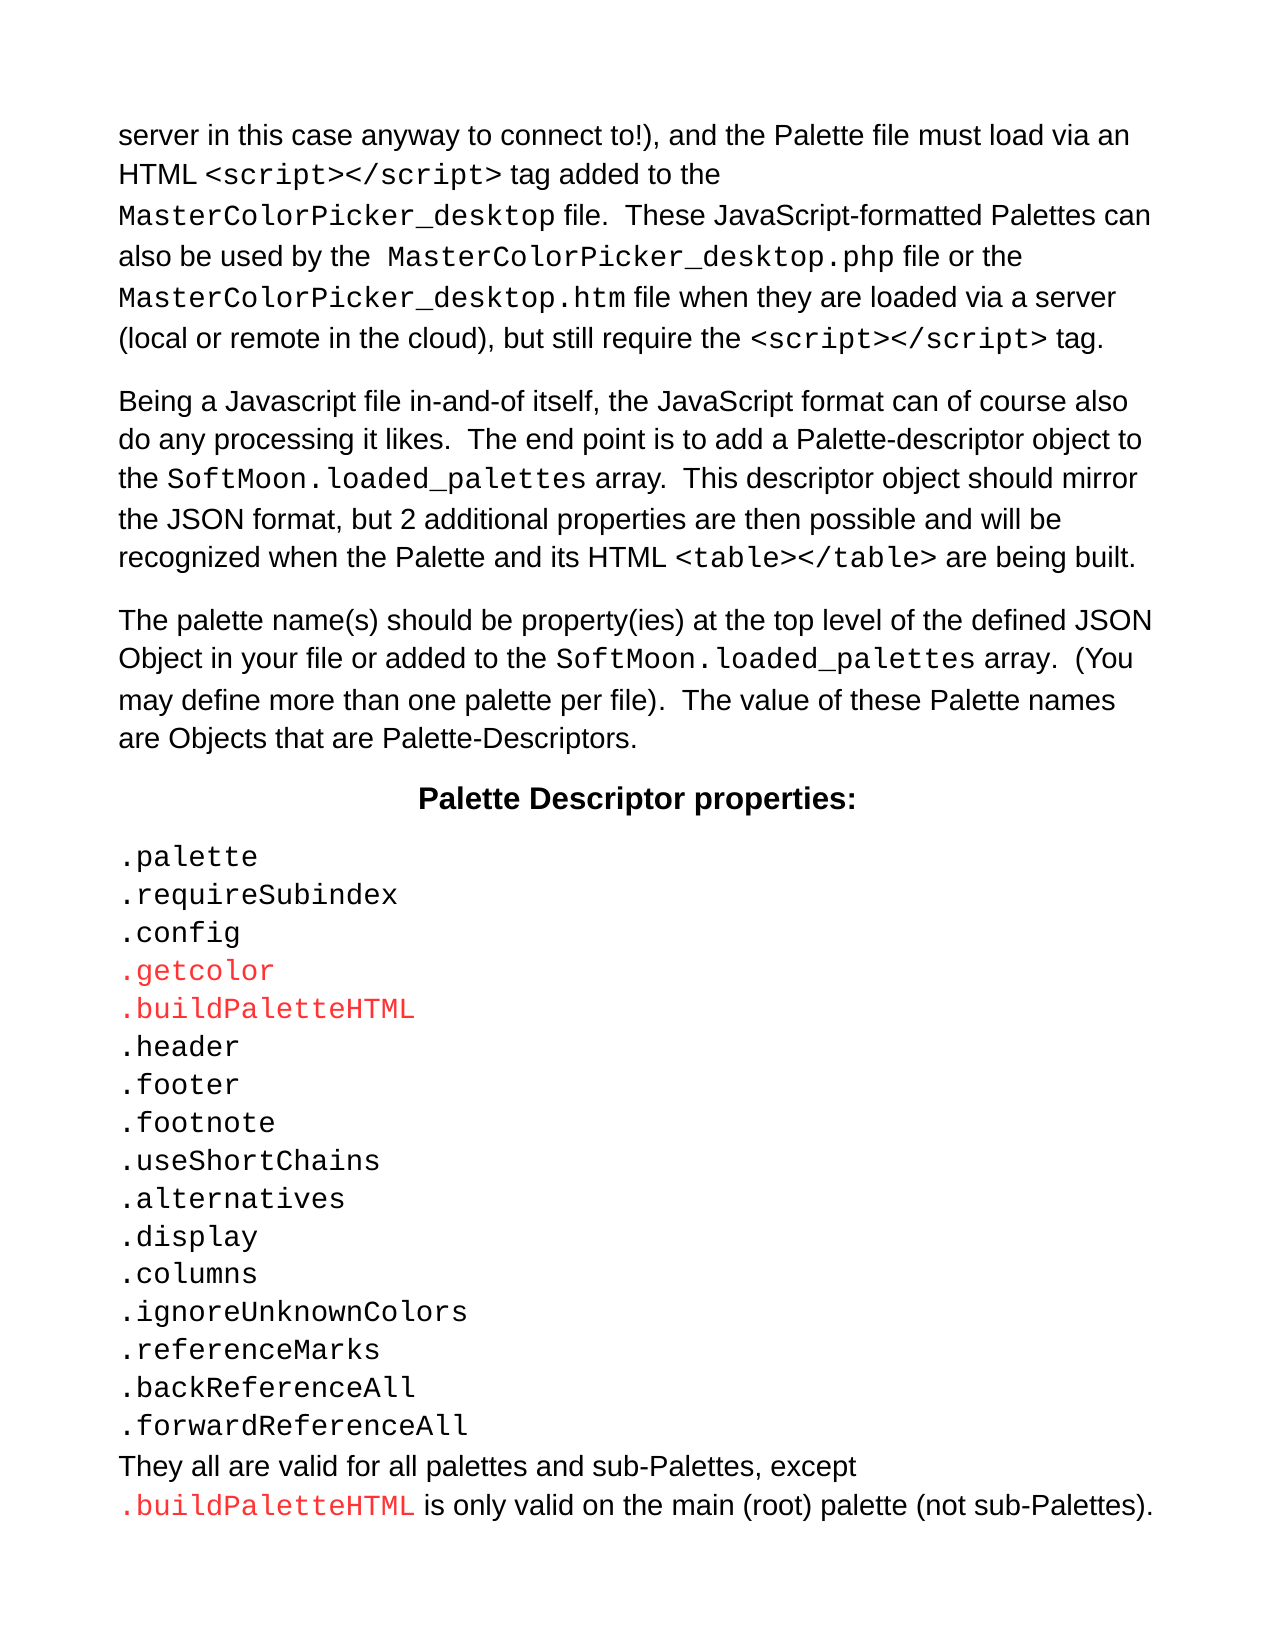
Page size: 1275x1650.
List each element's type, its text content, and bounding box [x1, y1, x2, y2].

text .forwardReferenceAll [118, 1411, 1157, 1444]
text Palette Descriptor properties: [118, 780, 1157, 816]
text .config [118, 918, 1157, 951]
text .footnote [118, 1108, 1157, 1141]
text .columns [118, 1259, 1157, 1293]
text .alternatives [118, 1184, 1157, 1217]
text .referenceMarks [118, 1335, 1157, 1368]
text The palette name(s) should be property(ies) at the top level of the defined JSON Object in your file or added to the SoftMoon.loaded_palettes array. (You may define more than one palette per file). The value of these Palette names are Objects that are Palette-Descriptors. [118, 603, 1157, 754]
text .getcolor [118, 956, 1157, 989]
text server in this case anyway to connect to!), and the Palette file must load via an HTML <script></script> tag added to the MasterColorPicker_desktop file. These JavaScript-formatted Palettes can also be used by the MasterColorPicker_desktop.php file or the MasterColorPicker_desktop.htm file when they are loaded via a server (local or remote in the cloud), but still require the <script></script> tag. [118, 118, 1157, 357]
text .display [118, 1222, 1157, 1255]
text .palette [118, 842, 1157, 876]
text .ignoreUnknownColors [118, 1297, 1157, 1331]
text .footer [118, 1070, 1157, 1103]
text .useShortChains [118, 1146, 1157, 1179]
text Being a Javascript file in-and-of itself, the JavaScript format can of course also do any processing it likes. The end point is to add a Palette-descriptor object to the SoftMoon.loaded_palettes array. This descriptor object should mirror the JSON format, but 2 additional properties are then possible and will be recognized when the Palette and its HTML <table></table> are being built. [118, 384, 1157, 577]
text .requireSubindex [118, 880, 1157, 913]
text .backReferenceAll [118, 1373, 1157, 1406]
text .header [118, 1032, 1157, 1065]
text They all are valid for all palettes and sub-Palettes, except .buildPaletteHTML is only valid on the main (root) palette (not sub-Palettes). [118, 1449, 1157, 1524]
text .buildPaletteHTML [118, 994, 1157, 1027]
